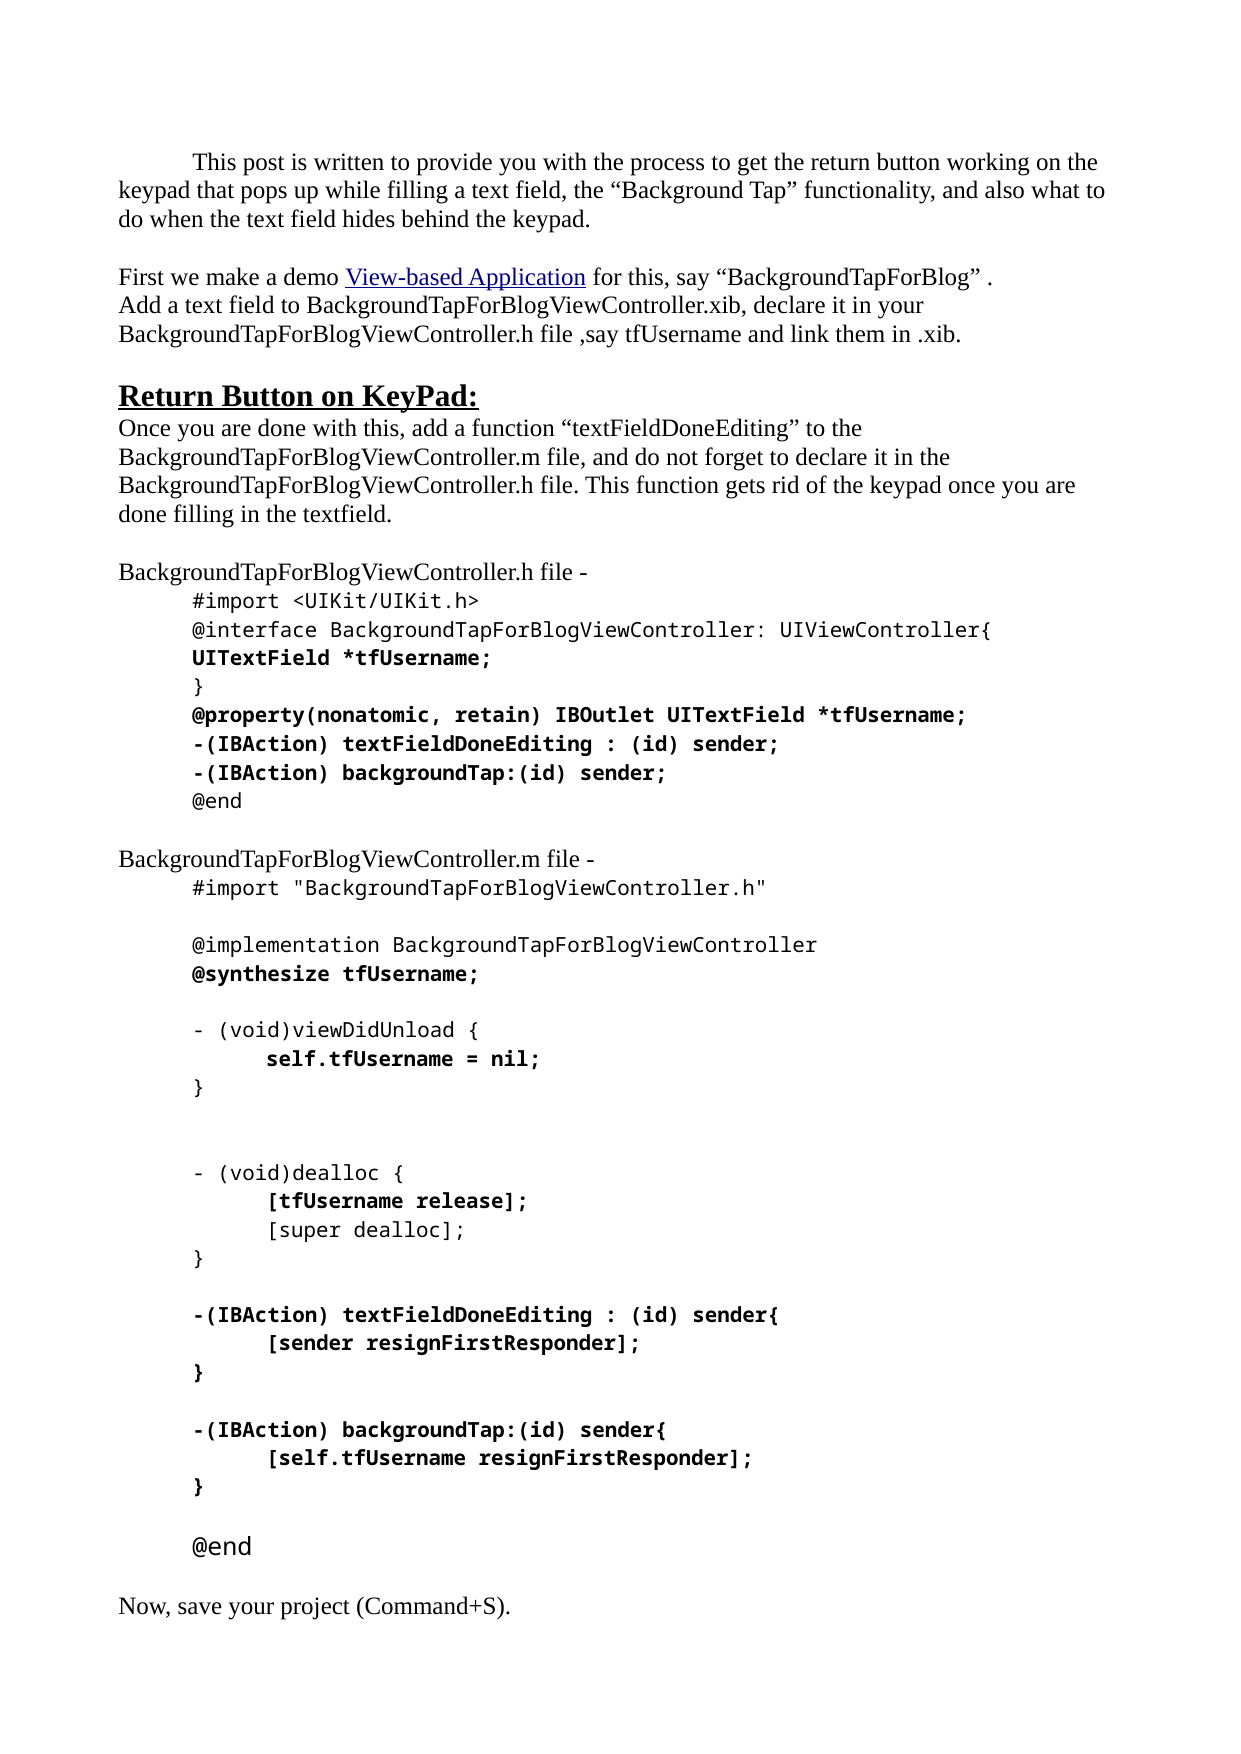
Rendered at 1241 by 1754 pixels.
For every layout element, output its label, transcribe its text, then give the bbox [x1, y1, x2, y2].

text This post is written to provide you with the process to get the return button working on the keypad that pops up while filling a text field, the “Background Tap” functionality, and also what to do when the text field hides behind the keypad. [118, 147, 1122, 233]
text First we make a demo View-based Application for this, say “BackgroundTapForBlog” . [118, 262, 1122, 291]
text - (void)viewDidUnload { [118, 1016, 1122, 1044]
text - (void)dealloc { [118, 1158, 1122, 1186]
text BackgroundTapForBlogViewController.h file - [118, 557, 1122, 585]
text UITextField *tfUsername; [118, 643, 1122, 672]
text -(IBAction) textFieldDoneEditing : (id) sender{ [118, 1300, 1122, 1328]
text } [118, 1472, 1122, 1500]
text @interface BackgroundTapForBlogViewController: UIViewController{ [118, 615, 1122, 643]
text -(IBAction) textFieldDoneEditing : (id) sender; [118, 728, 1122, 758]
text [sender resignFirstResponder]; [118, 1328, 1122, 1357]
text [tfUsername release]; [118, 1186, 1122, 1215]
text [self.tfUsername resignFirstResponder]; [118, 1443, 1122, 1472]
text @implementation BackgroundTapForBlogViewController [118, 930, 1122, 959]
text Once you are done with this, add a function “textFieldDoneEditing” to the BackgroundTapForBlogViewController.m file, and do not forget to declare it in the BackgroundTapForBlogViewController.h file. This function gets rid of the keypad once you are done filling in the textfield. [118, 413, 1122, 528]
text Return Button on KeyPad: [118, 377, 1122, 413]
text BackgroundTapForBlogViewController.m file - [118, 844, 1122, 872]
text } [118, 1357, 1122, 1385]
text #import "BackgroundTapForBlogViewController.h" [118, 872, 1122, 902]
text @property(nonatomic, retain) IBOutlet UITextField *tfUsername; [118, 700, 1122, 728]
text } [118, 1072, 1122, 1101]
text @synthesize tfUsername; [118, 959, 1122, 987]
text -(IBAction) backgroundTap:(id) sender; [118, 758, 1122, 786]
text Add a text field to BackgroundTapForBlogViewController.xib, declare it in your BackgroundTapForBlogViewController.h file ,say tfUsername and link them in .xib. [118, 291, 1122, 348]
text -(IBAction) backgroundTap:(id) sender{ [118, 1414, 1122, 1443]
text @end [118, 1528, 1122, 1563]
text Now, save your project (Command+S). [118, 1591, 1122, 1620]
text #import <UIKit/UIKit.h> [118, 585, 1122, 615]
text self.tfUsername = nil; [118, 1044, 1122, 1072]
text } [118, 1243, 1122, 1272]
text } [118, 672, 1122, 700]
text [super dealloc]; [118, 1215, 1122, 1243]
text @end [118, 786, 1122, 815]
